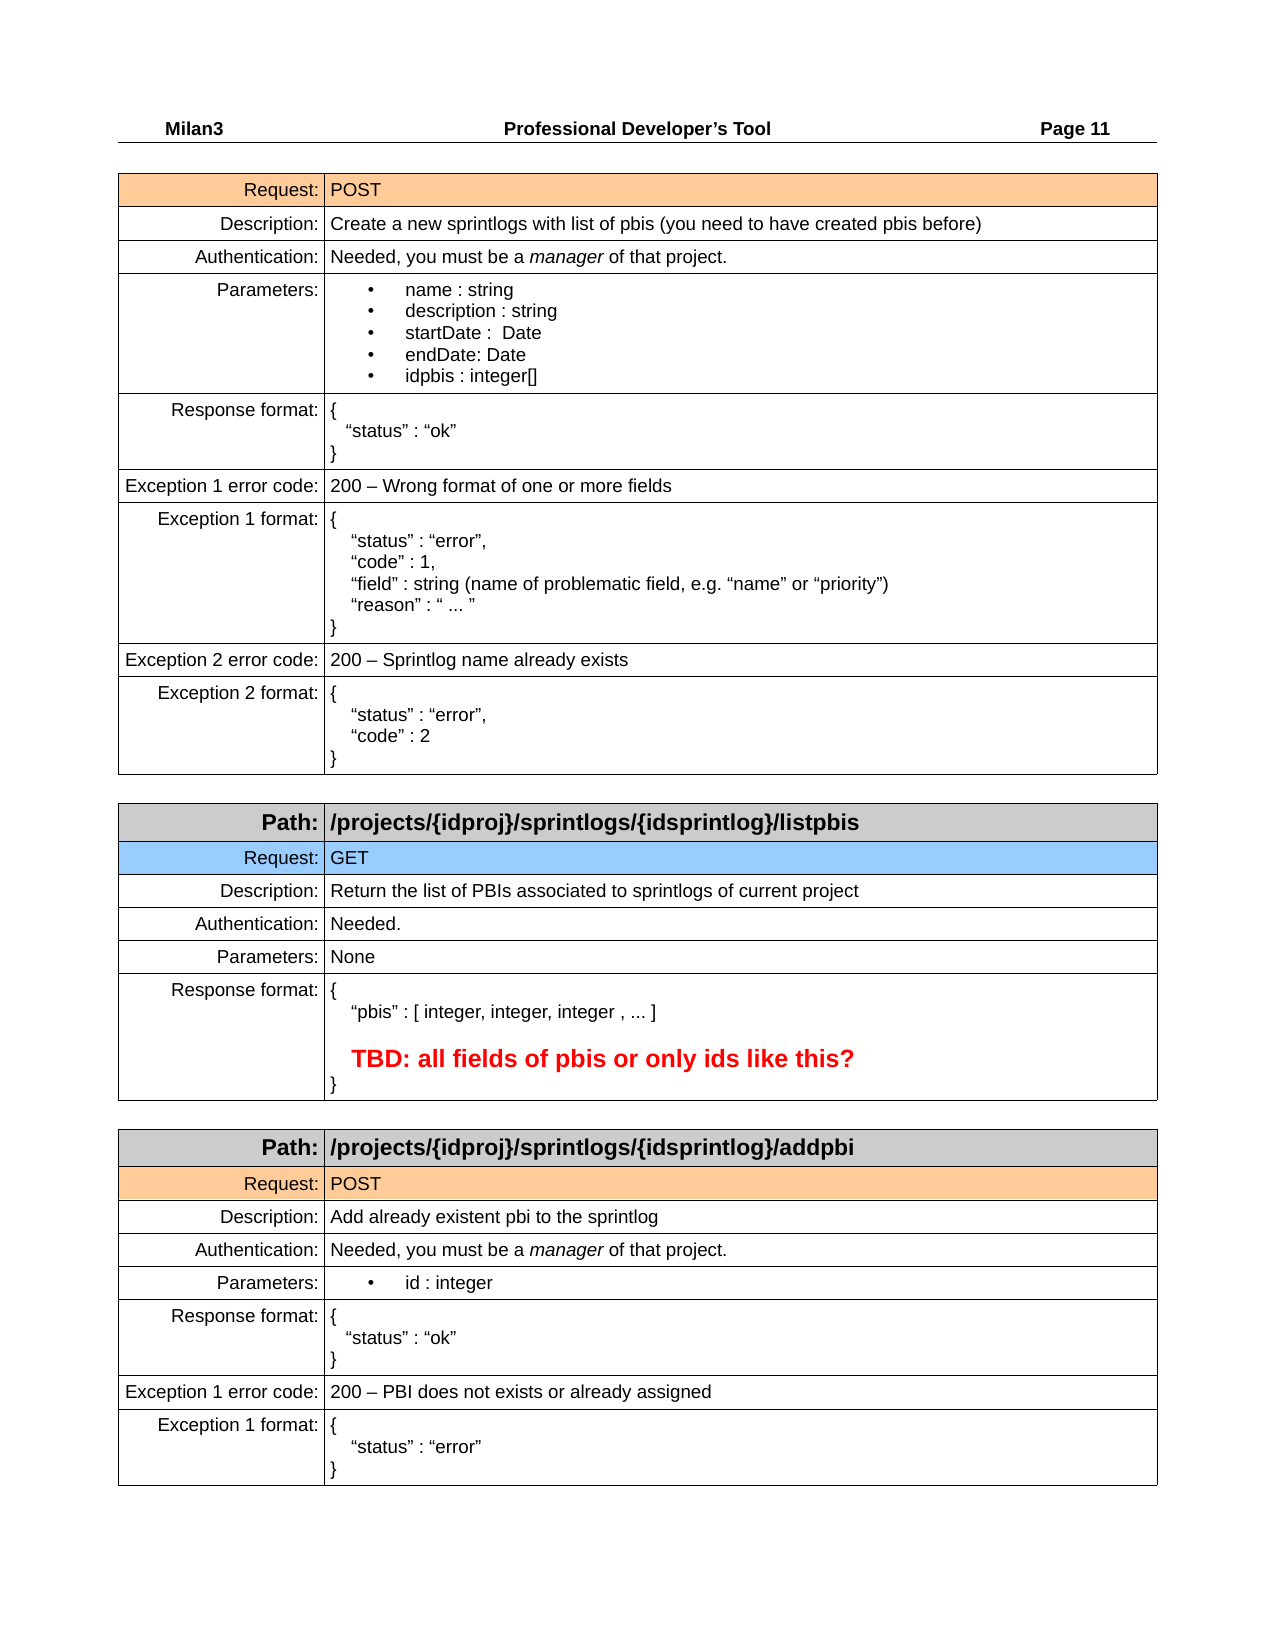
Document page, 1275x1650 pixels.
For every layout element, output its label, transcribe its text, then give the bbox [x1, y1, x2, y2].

table_header Path: [119, 1130, 324, 1166]
table_cell Request: [119, 174, 324, 206]
table_header /projects/{idproj}/sprintlogs/{idsprintlog}/listpbis [325, 804, 1157, 841]
table_cell 200 – Sprintlog name already exists [325, 644, 1157, 676]
table_cell Exception 1 error code: [119, 1376, 324, 1408]
table_cell Exception 2 format: [119, 677, 324, 774]
table_cell Exception 1 format: [119, 1410, 324, 1485]
table_cell Description: [119, 875, 324, 907]
table_cell Request: [119, 842, 324, 874]
table_cell Return the list of PBIs associated to sprintlogs of current project [325, 875, 1157, 907]
table_cell Needed. [325, 908, 1157, 940]
table_cell Authentication: [119, 241, 324, 273]
table_cell Exception 1 format: [119, 503, 324, 643]
table_cell { “status” : “ok” } [325, 394, 1157, 469]
table_cell POST [325, 1167, 1157, 1199]
table_cell Add already existent pbi to the sprintlog [325, 1201, 1157, 1233]
table_cell Request: [119, 1167, 324, 1199]
table_cell { “pbis” : [ integer, integer, integer , ... ] TBD: all fields of pbis or only ids like this? } [325, 974, 1157, 1100]
table_header /projects/{idproj}/sprintlogs/{idsprintlog}/addpbi [325, 1130, 1157, 1166]
table_cell { “status” : “error” } [325, 1410, 1157, 1485]
table_cell Create a new sprintlogs with list of pbis (you need to have created pbis before) [325, 207, 1157, 239]
table_cell Parameters: [119, 1267, 324, 1299]
table_cell id : integer [325, 1267, 1157, 1299]
table_header Path: [119, 804, 324, 841]
table_cell Authentication: [119, 1234, 324, 1266]
table_cell Parameters: [119, 941, 324, 973]
table_cell { “status” : “ok” } [325, 1300, 1157, 1375]
table_cell Parameters: [119, 274, 324, 393]
table_cell Needed, you must be a manager of that project. [325, 241, 1157, 273]
table_cell Exception 2 error code: [119, 644, 324, 676]
table_cell Authentication: [119, 908, 324, 940]
table_cell { “status” : “error”, “code” : 1, “field” : string (name of problematic field, e.g. “name” or “priority”) “reason” : “ ... ” } [325, 503, 1157, 643]
table_cell 200 – PBI does not exists or already assigned [325, 1376, 1157, 1408]
table_cell POST [325, 174, 1157, 206]
table_cell name : string description : string startDate : Date endDate: Date idpbis : integer[] [325, 274, 1157, 393]
table_cell Description: [119, 207, 324, 239]
table_cell { “status” : “error”, “code” : 2 } [325, 677, 1157, 774]
table_cell Response format: [119, 394, 324, 469]
table_cell GET [325, 842, 1157, 874]
table_cell Exception 1 error code: [119, 470, 324, 502]
table_cell None [325, 941, 1157, 973]
table_cell 200 – Wrong format of one or more fields [325, 470, 1157, 502]
table_cell Response format: [119, 974, 324, 1100]
table_cell Response format: [119, 1300, 324, 1375]
table_cell Needed, you must be a manager of that project. [325, 1234, 1157, 1266]
table_cell Description: [119, 1201, 324, 1233]
